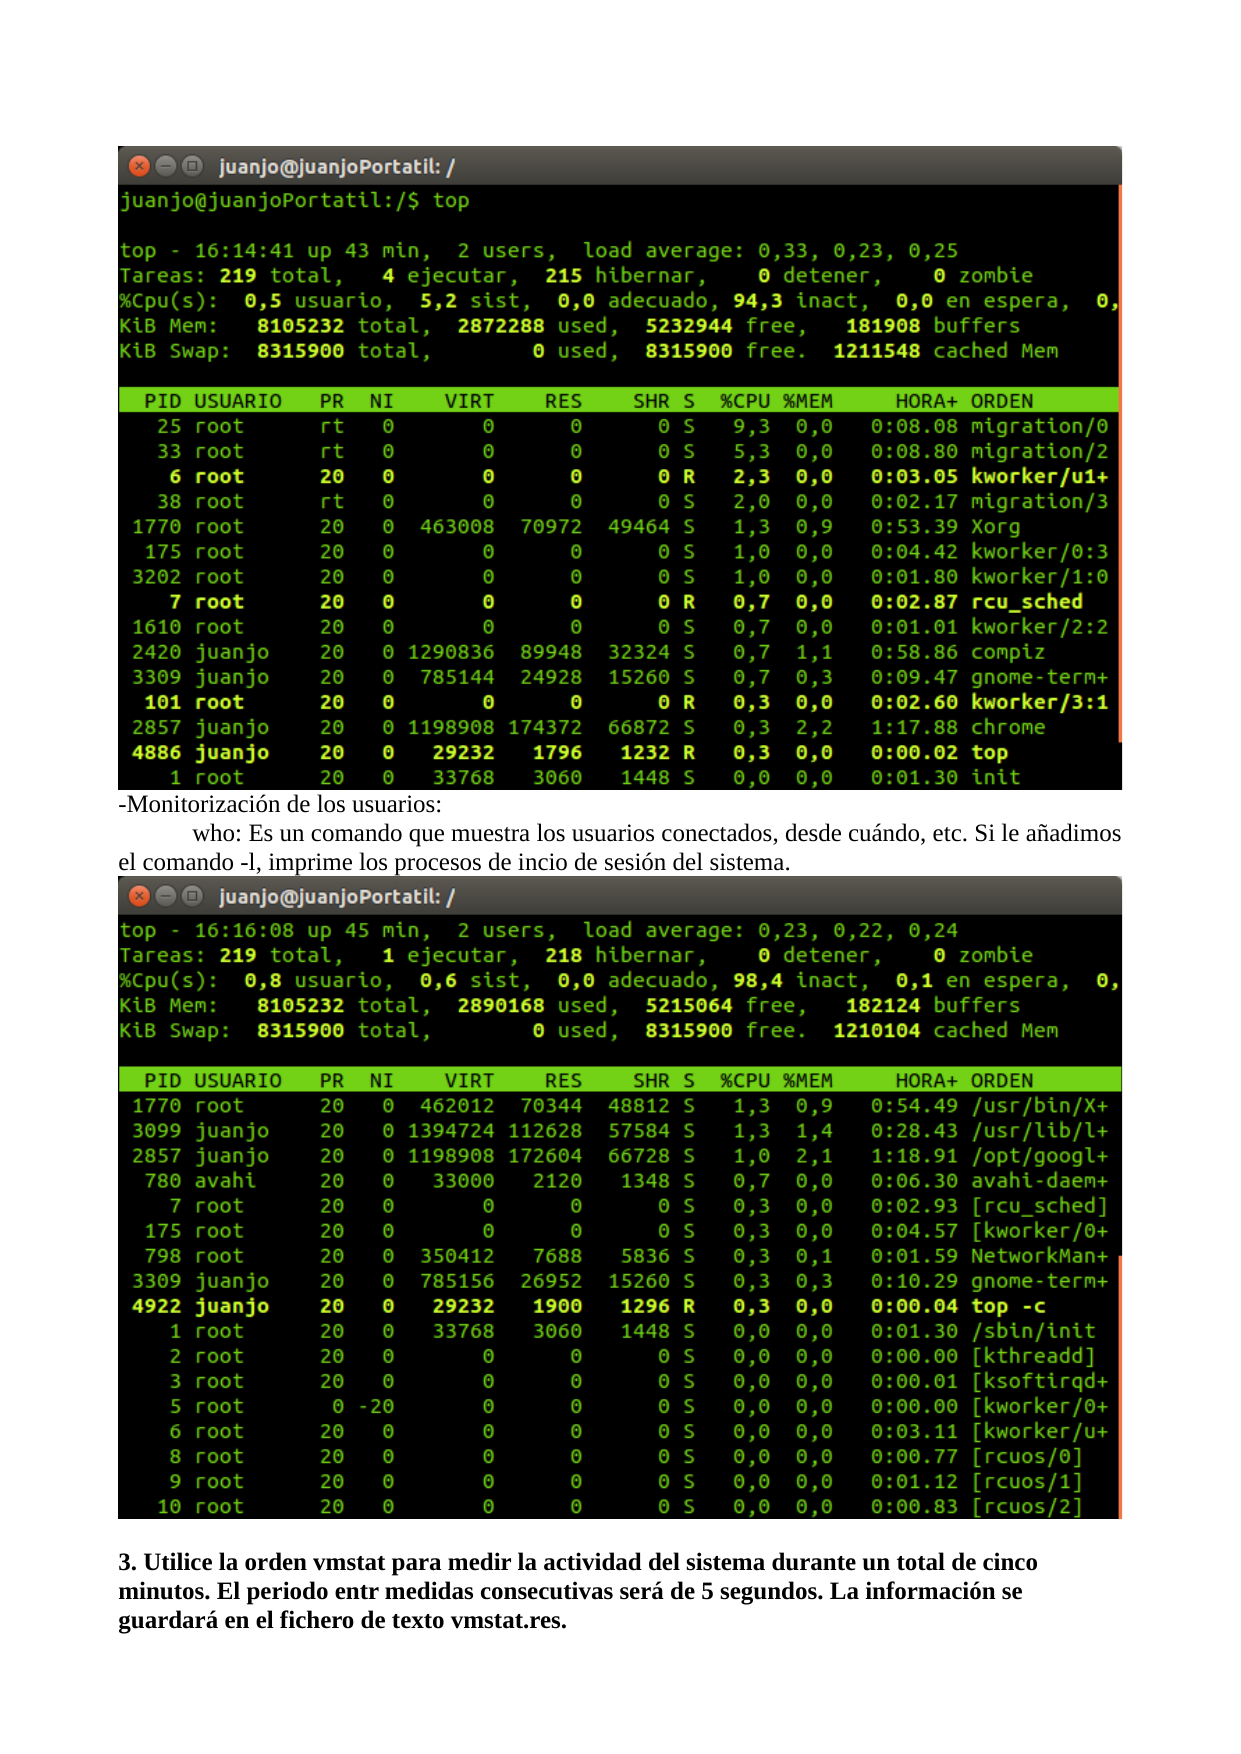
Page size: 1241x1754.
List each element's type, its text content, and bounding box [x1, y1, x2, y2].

picture [118, 876, 1123, 1519]
text -Monitorización de los usuarios: [118, 790, 1122, 818]
picture [118, 146, 1123, 790]
text who: Es un comando que muestra los usuarios conectados, desde cuándo, etc. Si le añadimos el comando -l, imprime los procesos de incio de sesión del sistema. [118, 818, 1122, 876]
text 3. Utilice la orden vmstat para medir la actividad del sistema durante un total de cinco minutos. El periodo entr medidas consecutivas será de 5 segundos. La información se guardará en el fichero de texto vmstat.res. [118, 1547, 1122, 1634]
